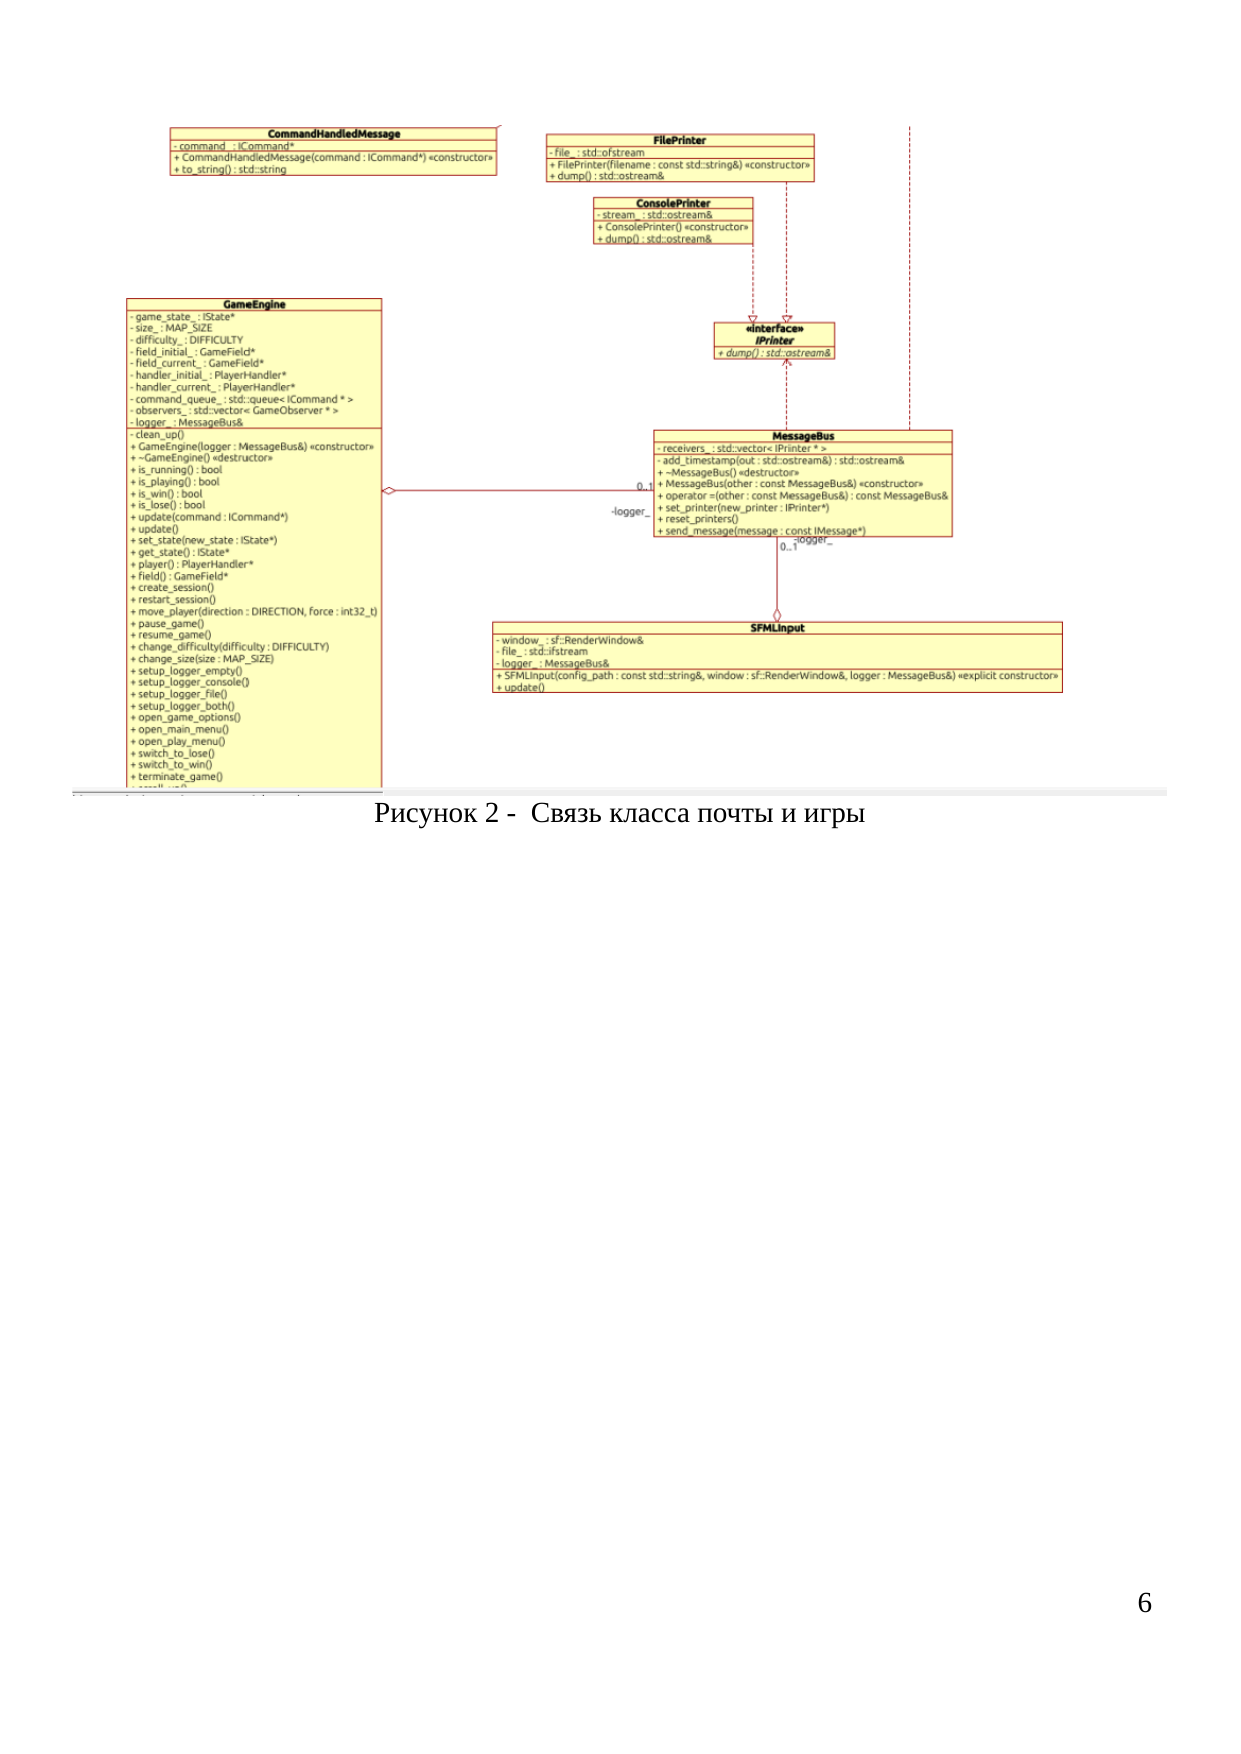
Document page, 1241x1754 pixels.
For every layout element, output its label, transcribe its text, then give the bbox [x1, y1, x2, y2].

picture [72, 125, 1167, 796]
text Рисунок 2 - Связь класса почты и игры [72, 796, 1167, 829]
